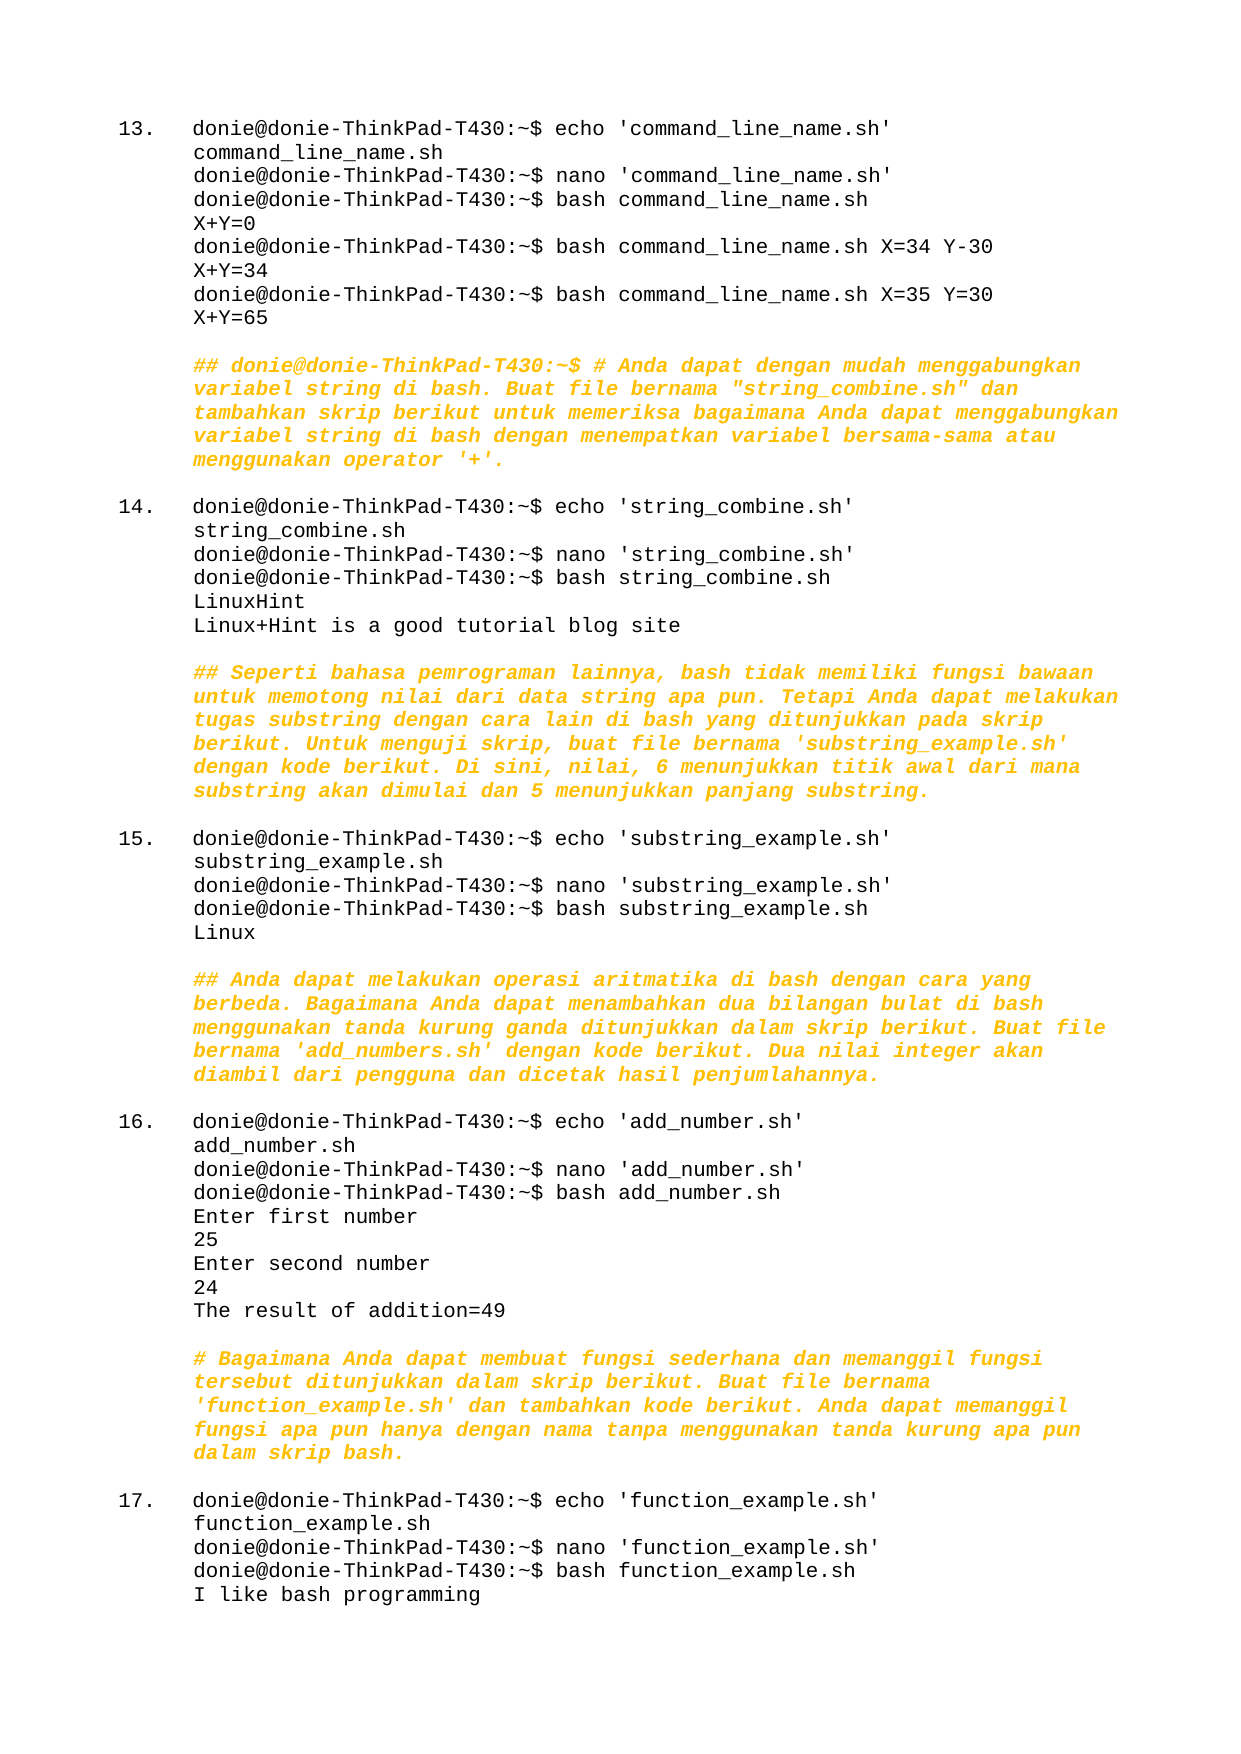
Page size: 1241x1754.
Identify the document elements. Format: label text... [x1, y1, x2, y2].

text substring_example.sh [193, 851, 1122, 875]
text ## Seperti bahasa pemrograman lainnya, bash tidak memiliki fungsi bawaan untuk memotong nilai dari data string apa pun. Tetapi Anda dapat melakukan tugas substring dengan cara lain di bash yang ditunjukkan pada skrip berikut. Untuk menguji skrip, buat file bernama 'substring_example.sh' dengan kode berikut. Di sini, nilai, 6 menunjukkan titik awal dari mana substring akan dimulai dan 5 menunjukkan panjang substring. [193, 662, 1122, 804]
text donie@donie-ThinkPad-T430:~$ bash command_line_name.sh X=34 Y-30 [193, 236, 1122, 260]
text donie@donie-ThinkPad-T430:~$ nano 'command_line_name.sh' [193, 165, 1122, 189]
text donie@donie-ThinkPad-T430:~$ bash command_line_name.sh [193, 189, 1122, 213]
text 15. donie@donie-ThinkPad-T430:~$ echo 'substring_example.sh' [118, 827, 1122, 851]
text donie@donie-ThinkPad-T430:~$ nano 'substring_example.sh' [193, 875, 1122, 898]
text ## Anda dapat melakukan operasi aritmatika di bash dengan cara yang berbeda. Bagaimana Anda dapat menambahkan dua bilangan bulat di bash menggunakan tanda kurung ganda ditunjukkan dalam skrip berikut. Buat file bernama 'add_numbers.sh' dengan kode berikut. Dua nilai integer akan diambil dari pengguna dan dicetak hasil penjumlahannya. [193, 969, 1122, 1088]
text LinuxHint [193, 591, 1122, 615]
text add_number.sh [193, 1135, 1122, 1158]
text function_example.sh [193, 1513, 1122, 1537]
text Linux [193, 922, 1122, 946]
text Enter second number [193, 1253, 1122, 1277]
text # Bagaimana Anda dapat membuat fungsi sederhana dan memanggil fungsi tersebut ditunjukkan dalam skrip berikut. Buat file bernama 'function_example.sh' dan tambahkan kode berikut. Anda dapat memanggil fungsi apa pun hanya dengan nama tanpa menggunakan tanda kurung apa pun dalam skrip bash. [193, 1348, 1122, 1466]
text 14. donie@donie-ThinkPad-T430:~$ echo 'string_combine.sh' [118, 496, 1122, 520]
text Enter first number [193, 1206, 1122, 1229]
text donie@donie-ThinkPad-T430:~$ bash string_combine.sh [193, 567, 1122, 591]
text donie@donie-ThinkPad-T430:~$ nano 'string_combine.sh' [193, 544, 1122, 567]
text X+Y=34 [193, 260, 1122, 284]
text Linux+Hint is a good tutorial blog site [193, 615, 1122, 638]
text 17. donie@donie-ThinkPad-T430:~$ echo 'function_example.sh' [118, 1489, 1122, 1513]
text donie@donie-ThinkPad-T430:~$ bash command_line_name.sh X=35 Y=30 [193, 284, 1122, 307]
text The result of addition=49 [193, 1300, 1122, 1324]
text 24 [193, 1277, 1122, 1300]
text donie@donie-ThinkPad-T430:~$ nano 'add_number.sh' [193, 1158, 1122, 1182]
text command_line_name.sh [193, 142, 1122, 165]
text I like bash programming [193, 1584, 1122, 1608]
text X+Y=0 [193, 213, 1122, 236]
text donie@donie-ThinkPad-T430:~$ bash substring_example.sh [193, 898, 1122, 922]
text ## donie@donie-ThinkPad-T430:~$ # Anda dapat dengan mudah menggabungkan variabel string di bash. Buat file bernama "string_combine.sh" dan tambahkan skrip berikut untuk memeriksa bagaimana Anda dapat menggabungkan variabel string di bash dengan menempatkan variabel bersama-sama atau menggunakan operator '+'. [193, 354, 1122, 473]
text string_combine.sh [193, 520, 1122, 544]
text 25 [193, 1229, 1122, 1253]
text 16. donie@donie-ThinkPad-T430:~$ echo 'add_number.sh' [118, 1111, 1122, 1135]
text donie@donie-ThinkPad-T430:~$ bash function_example.sh [193, 1561, 1122, 1584]
text donie@donie-ThinkPad-T430:~$ nano 'function_example.sh' [193, 1537, 1122, 1561]
text X+Y=65 [193, 307, 1122, 331]
text 13. donie@donie-ThinkPad-T430:~$ echo 'command_line_name.sh' [118, 118, 1122, 142]
text donie@donie-ThinkPad-T430:~$ bash add_number.sh [193, 1182, 1122, 1206]
